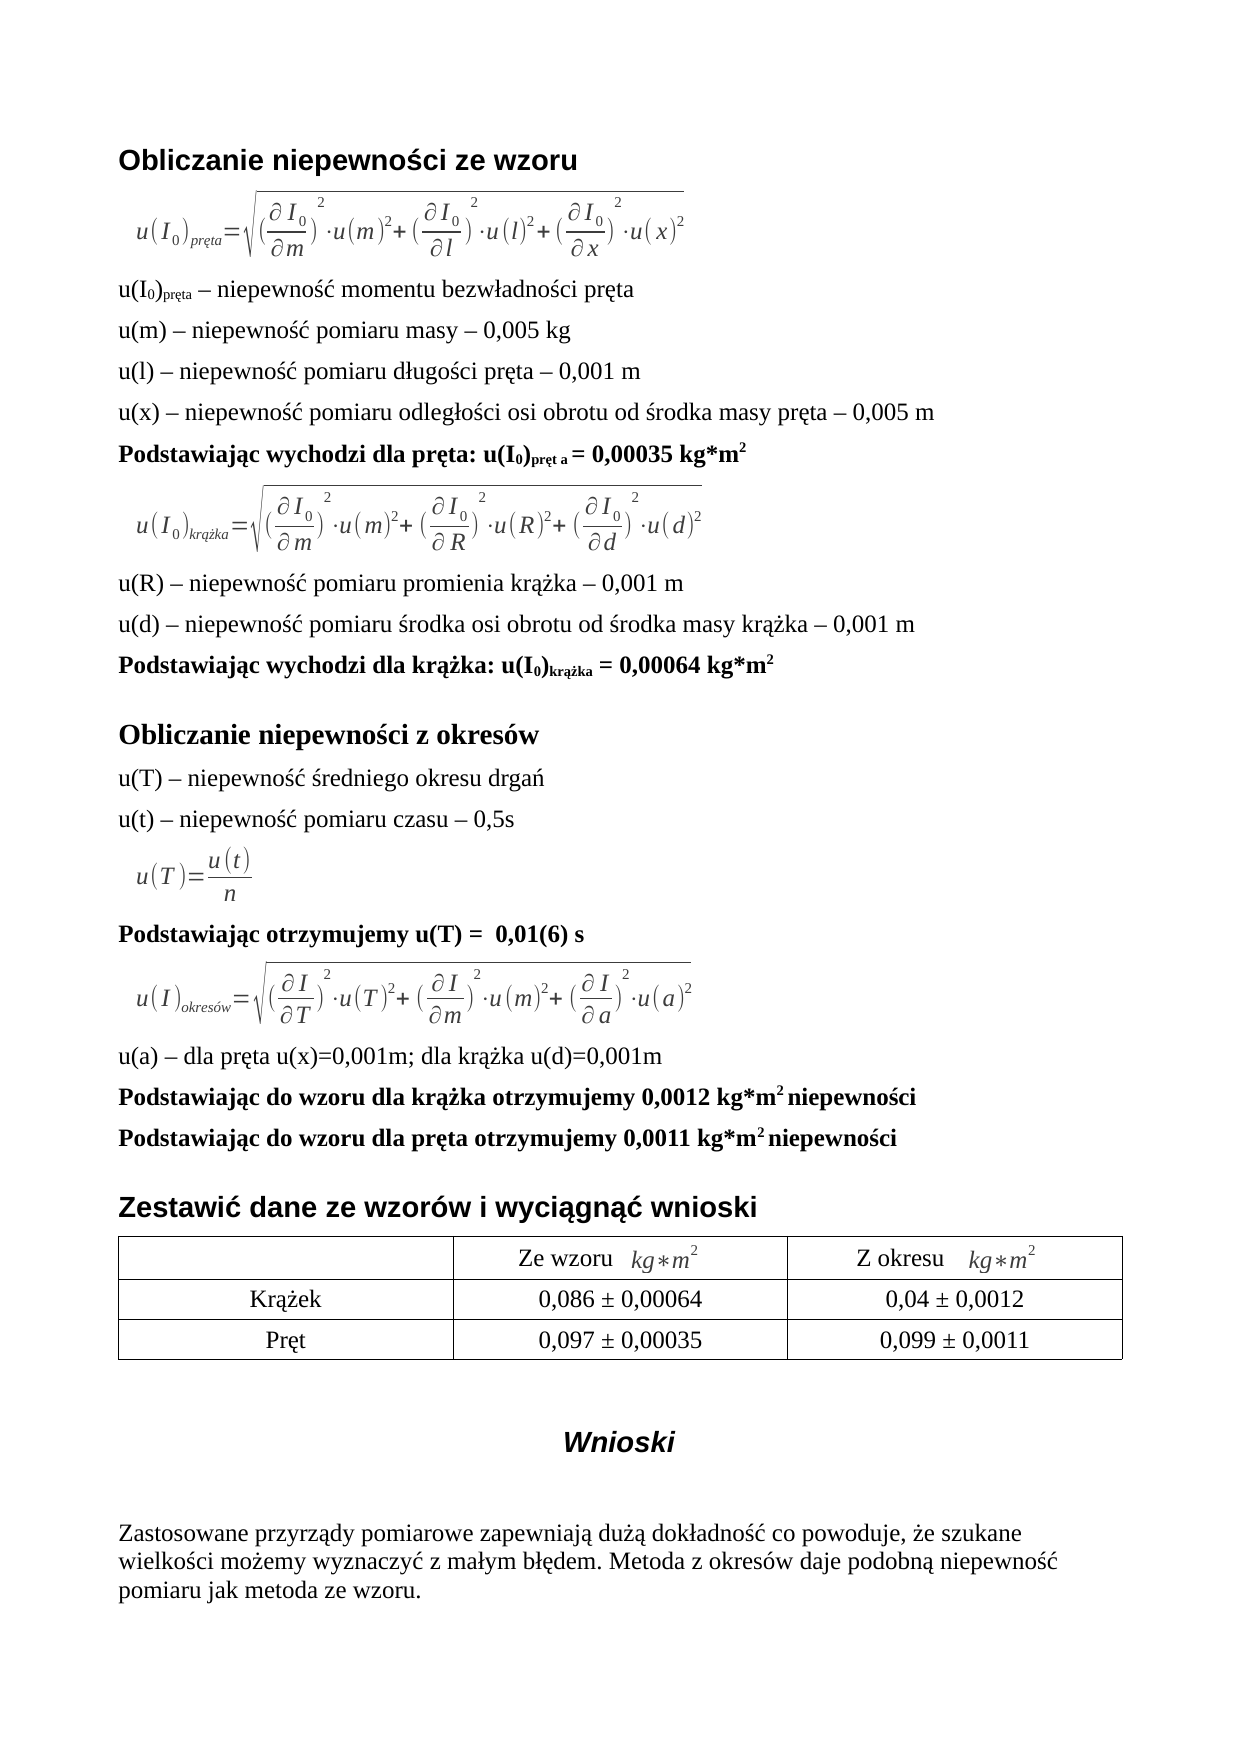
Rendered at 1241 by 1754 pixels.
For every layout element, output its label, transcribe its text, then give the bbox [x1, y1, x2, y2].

text u(l) – niepewność pomiaru długości pręta – 0,001 m [118, 356, 1122, 385]
table_cell Krążek [119, 1280, 453, 1319]
text Podstawiając do wzoru dla pręta otrzymujemy 0,0011 kg*m2 niepewności [118, 1123, 1122, 1152]
table_cell 0,04 ± 0,0012 [788, 1280, 1122, 1319]
text Podstawiając wychodzi dla pręta: u(I0)pręt a = 0,00035 kg*m2 [118, 439, 1122, 556]
text u(a) – dla pręta u(x)=0,001m; dla krążka u(d)=0,001m [118, 1041, 1122, 1070]
text Podstawiając otrzymujemy u(T) = 0,01(6) s [118, 919, 1122, 948]
text u(R) – niepewność pomiaru promienia krążka – 0,001 m [118, 568, 1122, 597]
table_cell 0,099 ± 0,0011 [788, 1320, 1122, 1359]
subtitle Wnioski [118, 1426, 1122, 1459]
table_cell 0,086 ± 0,00064 [454, 1280, 787, 1319]
text u(T) – niepewność średniego okresu drgań [118, 763, 1122, 792]
text u(d) – niepewność pomiaru środka osi obrotu od środka masy krążka – 0,001 m [118, 609, 1122, 638]
subtitle Obliczanie niepewności z okresów [118, 717, 1122, 750]
subtitle Zestawić dane ze wzorów i wyciągnąć wnioski [118, 1190, 1122, 1223]
text u(m) – niepewność pomiaru masy – 0,005 kg [118, 315, 1122, 344]
table_header [119, 1237, 453, 1278]
table_header Ze wzoru [454, 1237, 787, 1278]
subtitle Obliczanie niepewności ze wzoru [118, 143, 1122, 177]
table_header Z okresu [788, 1237, 1122, 1278]
text u(x) – niepewność pomiaru odległości osi obrotu od środka masy pręta – 0,005 m [118, 397, 1122, 426]
table_cell Pręt [119, 1320, 453, 1359]
text Zastosowane przyrządy pomiarowe zapewniają dużą dokładność co powoduje, że szukane wielkości możemy wyznaczyć z małym błędem. Metoda z okresów daje podobną niepewność pomiaru jak metoda ze wzoru. [118, 1518, 1122, 1604]
table_cell 0,097 ± 0,00035 [454, 1320, 787, 1359]
text Podstawiając wychodzi dla krążka: u(I0)krążka = 0,00064 kg*m2 [118, 651, 1122, 679]
text Podstawiając do wzoru dla krążka otrzymujemy 0,0012 kg*m2 niepewności [118, 1082, 1122, 1111]
text u(t) – niepewność pomiaru czasu – 0,5s [118, 804, 1122, 833]
text u(I0)pręta – niepewność momentu bezwładności pręta [118, 274, 1122, 302]
